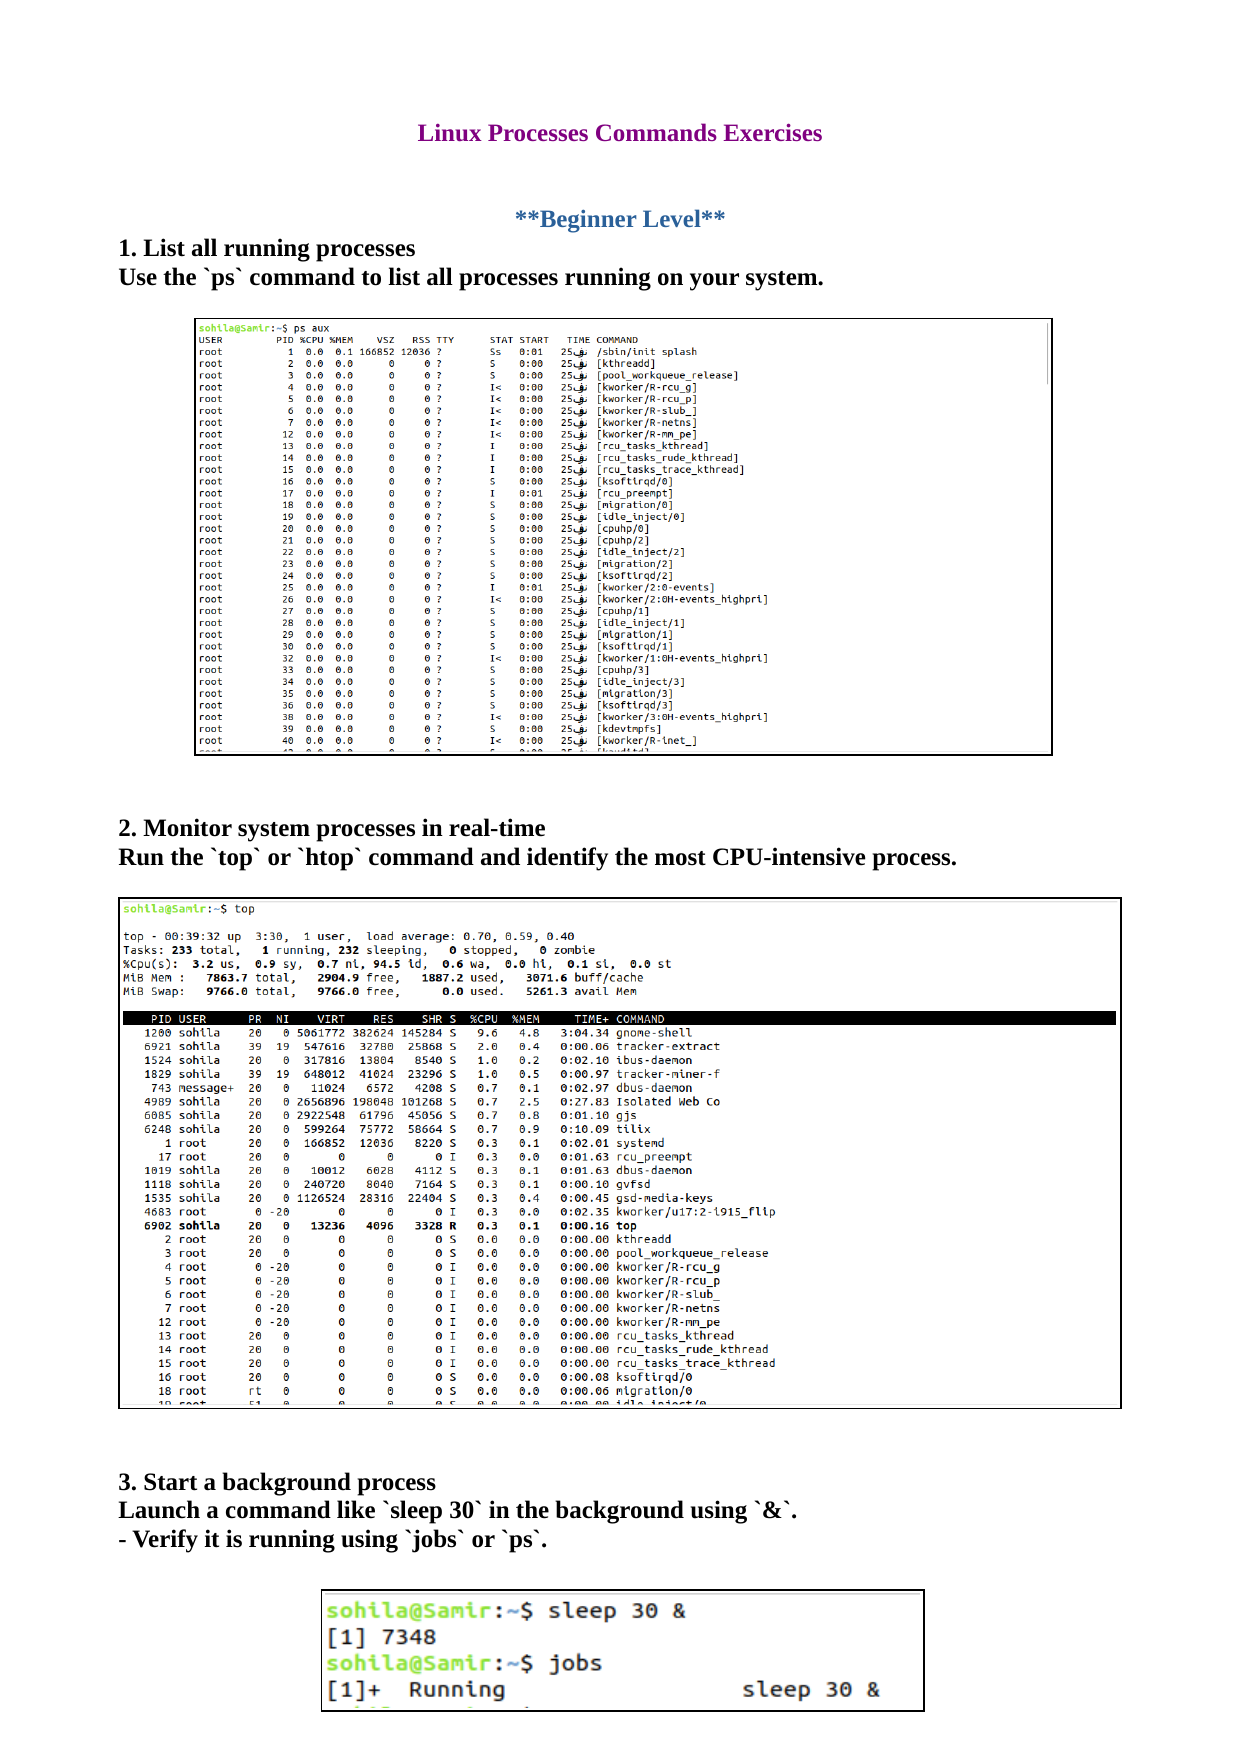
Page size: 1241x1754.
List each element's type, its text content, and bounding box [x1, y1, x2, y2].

text Use the `ps` command to list all processes running on your system. [118, 262, 1122, 291]
text Run the `top` or `htop` command and identify the most CPU-intensive process. [118, 842, 1122, 871]
text - Verify it is running using `jobs` or `ps`. [118, 1524, 1122, 1553]
picture [325, 1593, 921, 1708]
text 2. Monitor system processes in real-time [118, 813, 1122, 842]
picture [198, 322, 1049, 752]
picture [122, 901, 1118, 1405]
text 1. List all running processes [118, 233, 1122, 262]
text Launch a command like `sleep 30` in the background using `&`. [118, 1495, 1122, 1524]
text Linux Processes Commands Exercises [118, 118, 1122, 147]
text **Beginner Level** [118, 204, 1122, 233]
text 3. Start a background process [118, 1467, 1122, 1495]
text [196, 319, 1051, 754]
